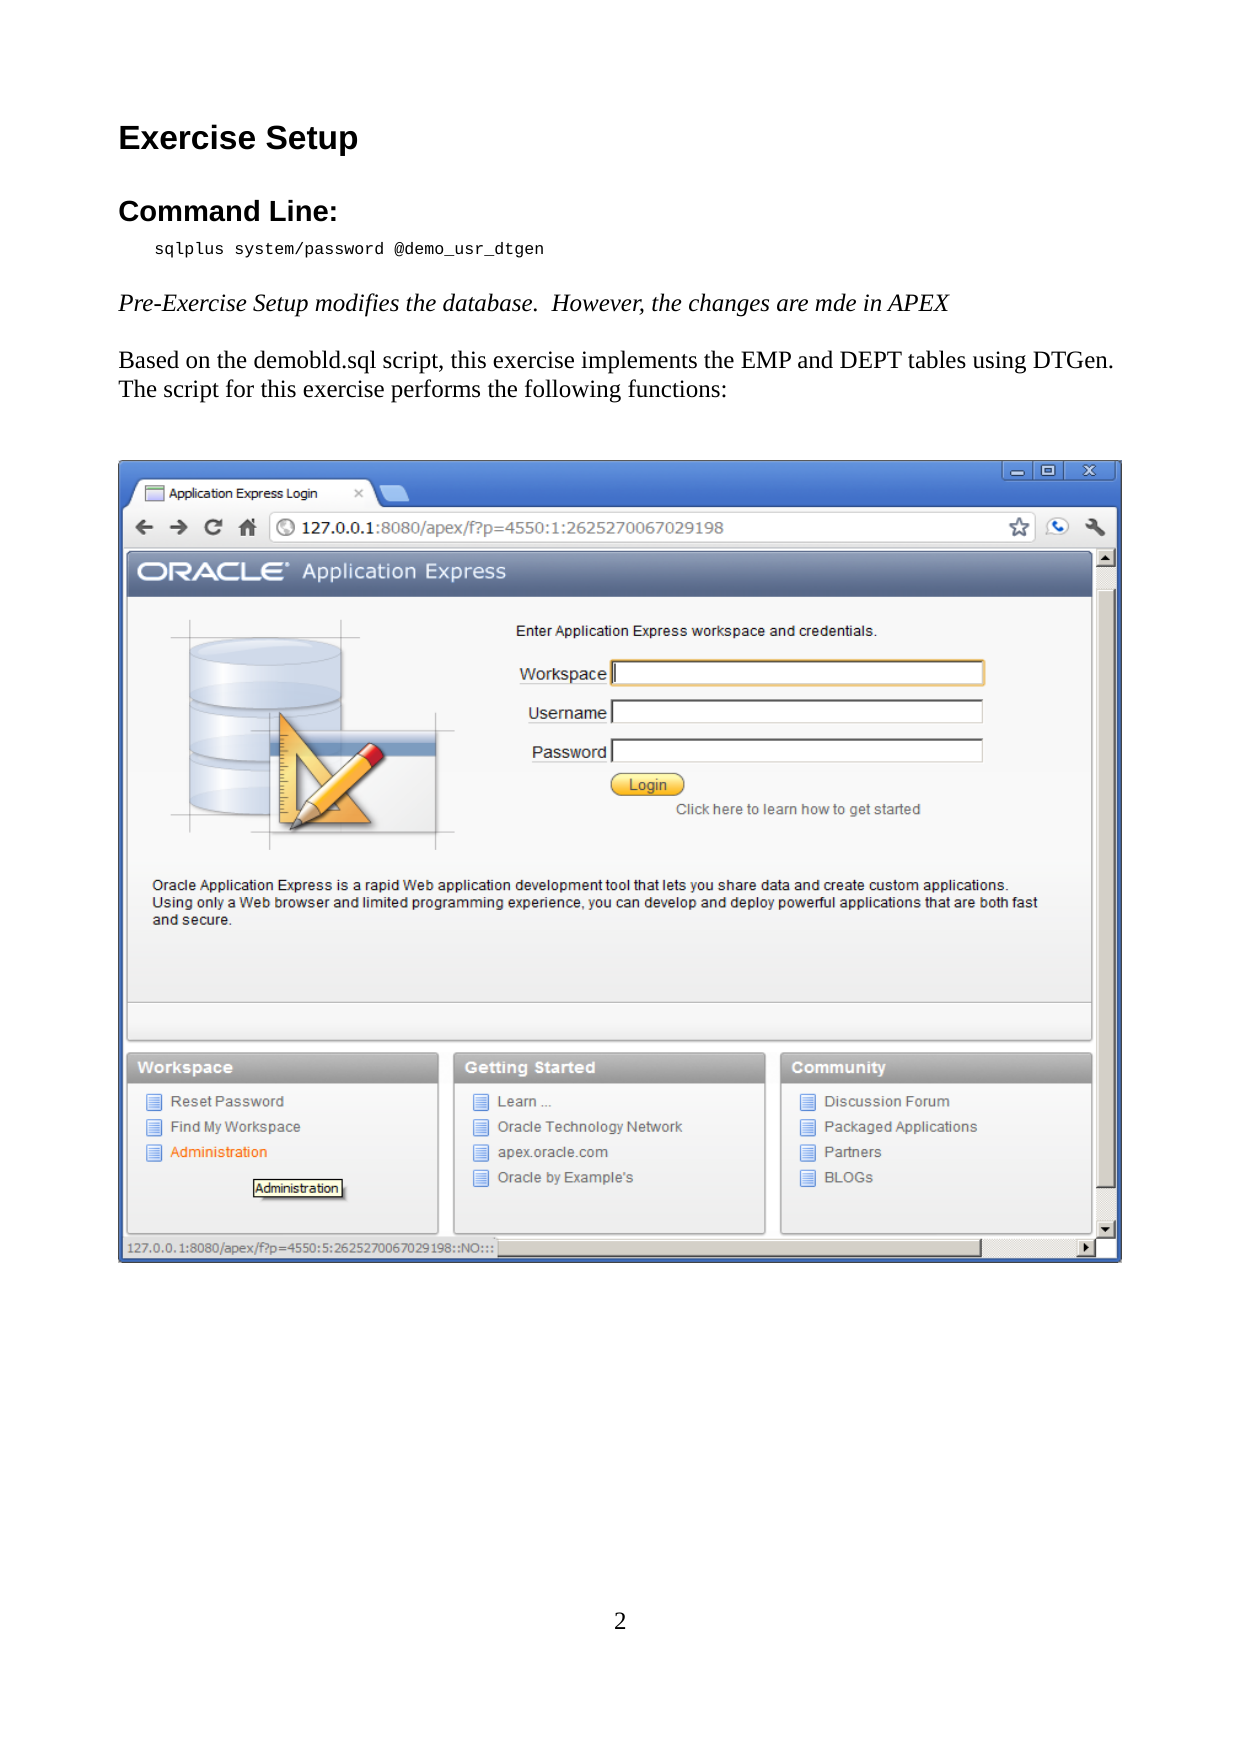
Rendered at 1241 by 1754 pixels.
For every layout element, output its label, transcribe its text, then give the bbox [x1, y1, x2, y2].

text Based on the demobld.sql script, this exercise implements the EMP and DEPT tables using DTGen. The script for this exercise performs the following functions: [118, 345, 1122, 403]
picture [118, 460, 1122, 1263]
subtitle Command Line: [118, 194, 1122, 228]
text sqlplus system/password @demo_usr_dtgen [154, 240, 1086, 259]
subtitle Exercise Setup [118, 118, 1122, 157]
text Pre-Exercise Setup modifies the database. However, the changes are mde in APEX [118, 288, 1122, 317]
